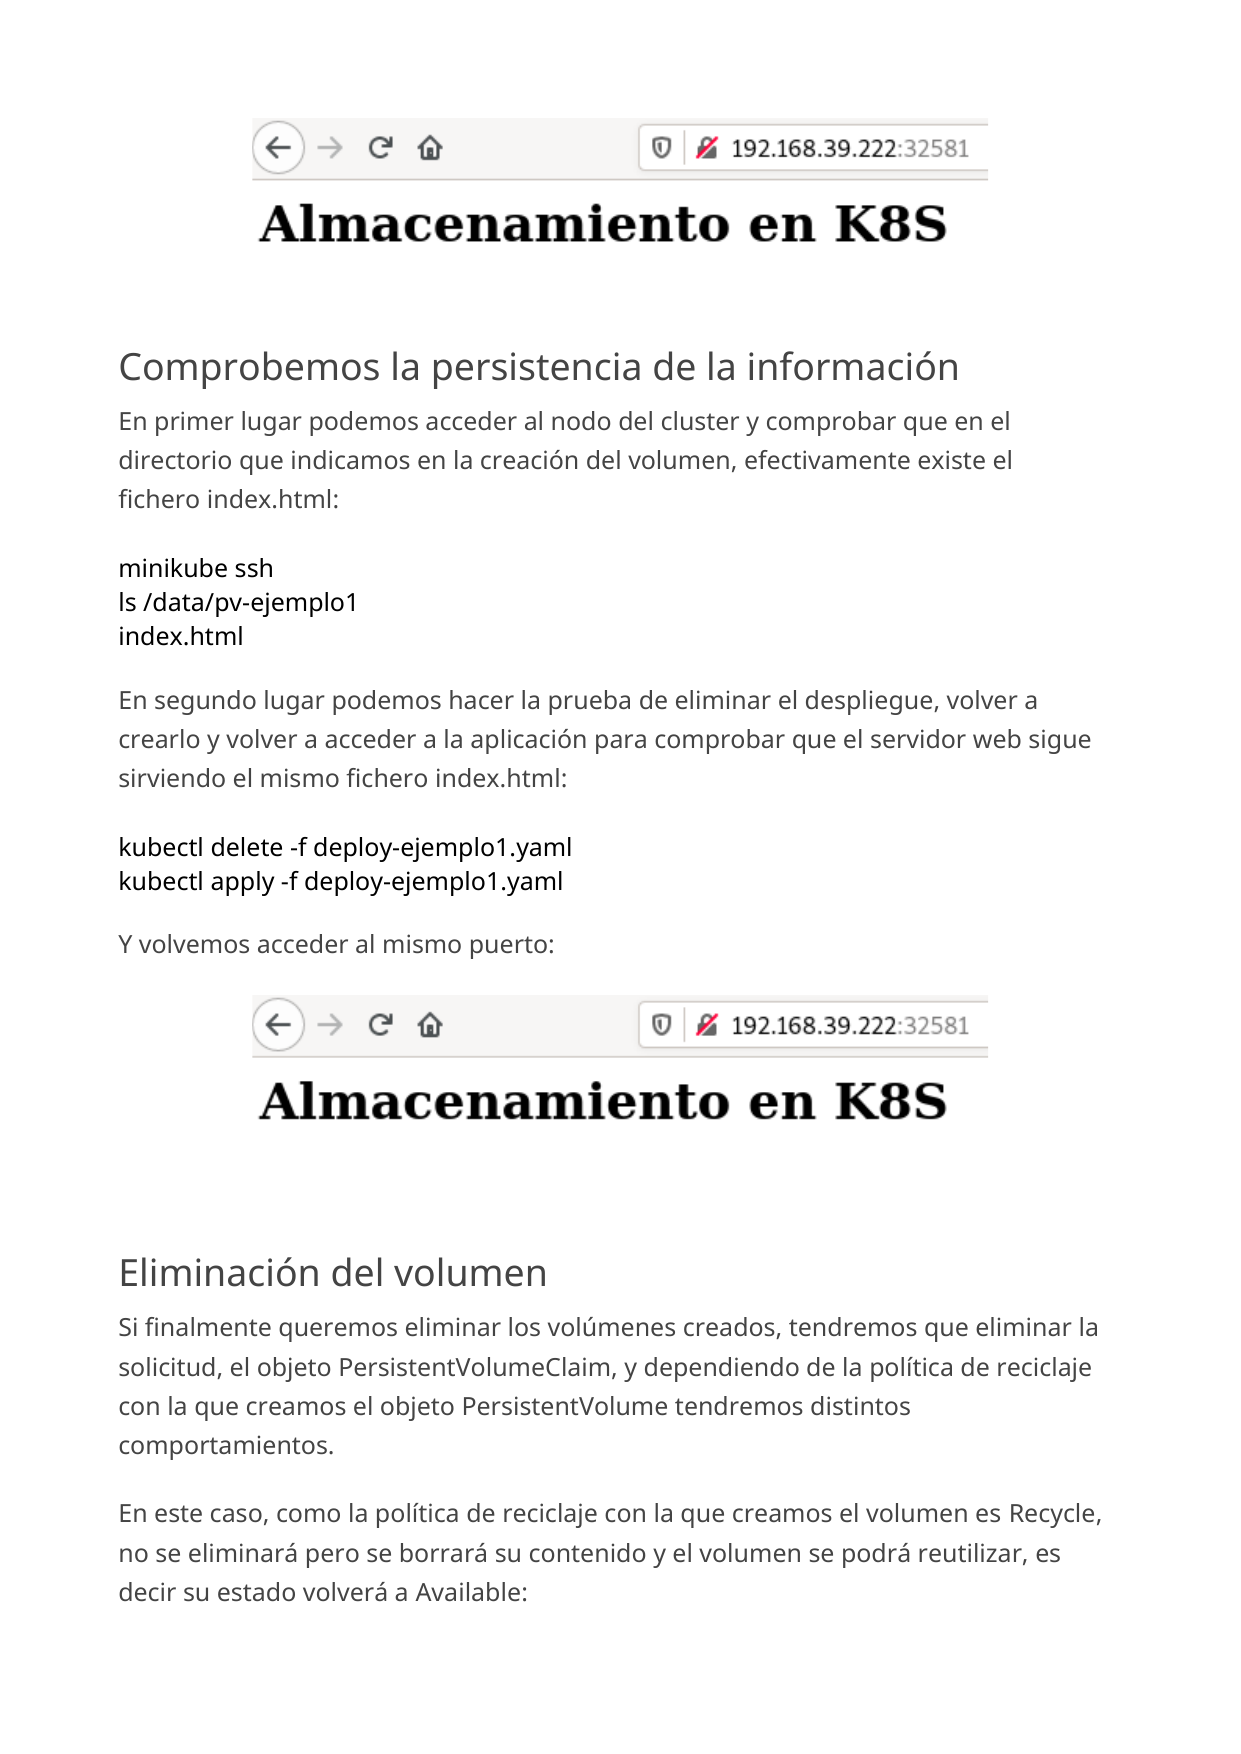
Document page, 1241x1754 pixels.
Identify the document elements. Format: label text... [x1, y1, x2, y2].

text En primer lugar podemos acceder al nodo del cluster y comprobar que en el directorio que indicamos en la creación del volumen, efectivamente existe el fichero index.html: [118, 404, 1122, 516]
text minikube ssh [118, 551, 1122, 585]
subtitle Comprobemos la persistencia de la información [118, 340, 1122, 391]
picture [252, 995, 989, 1187]
subtitle Eliminación del volumen [118, 1246, 1122, 1297]
text ls /data/pv-ejemplo1 [118, 585, 1122, 619]
text Si finalmente queremos eliminar los volúmenes creados, tendremos que eliminar la solicitud, el objeto PersistentVolumeClaim, y dependiendo de la política de reciclaje con la que creamos el objeto PersistentVolume tendremos distintos comportamientos. [118, 1310, 1122, 1462]
text kubectl apply -f deploy-ejemplo1.yaml [118, 863, 1122, 897]
picture [252, 118, 989, 309]
text En este caso, como la política de reciclaje con la que creamos el volumen es Recycle, no se eliminará pero se borrará su contenido y el volumen se podrá reutilizar, es decir su estado volverá a Available: [118, 1496, 1122, 1608]
text index.html [118, 619, 1122, 653]
text En segundo lugar podemos hacer la prueba de eliminar el despliegue, volver a crearlo y volver a acceder a la aplicación para comprobar que el servidor web sigue sirviendo el mismo fichero index.html: [118, 682, 1122, 795]
text Y volvemos acceder al mismo puerto: [118, 927, 1122, 961]
text kubectl delete -f deploy-ejemplo1.yaml [118, 829, 1122, 863]
